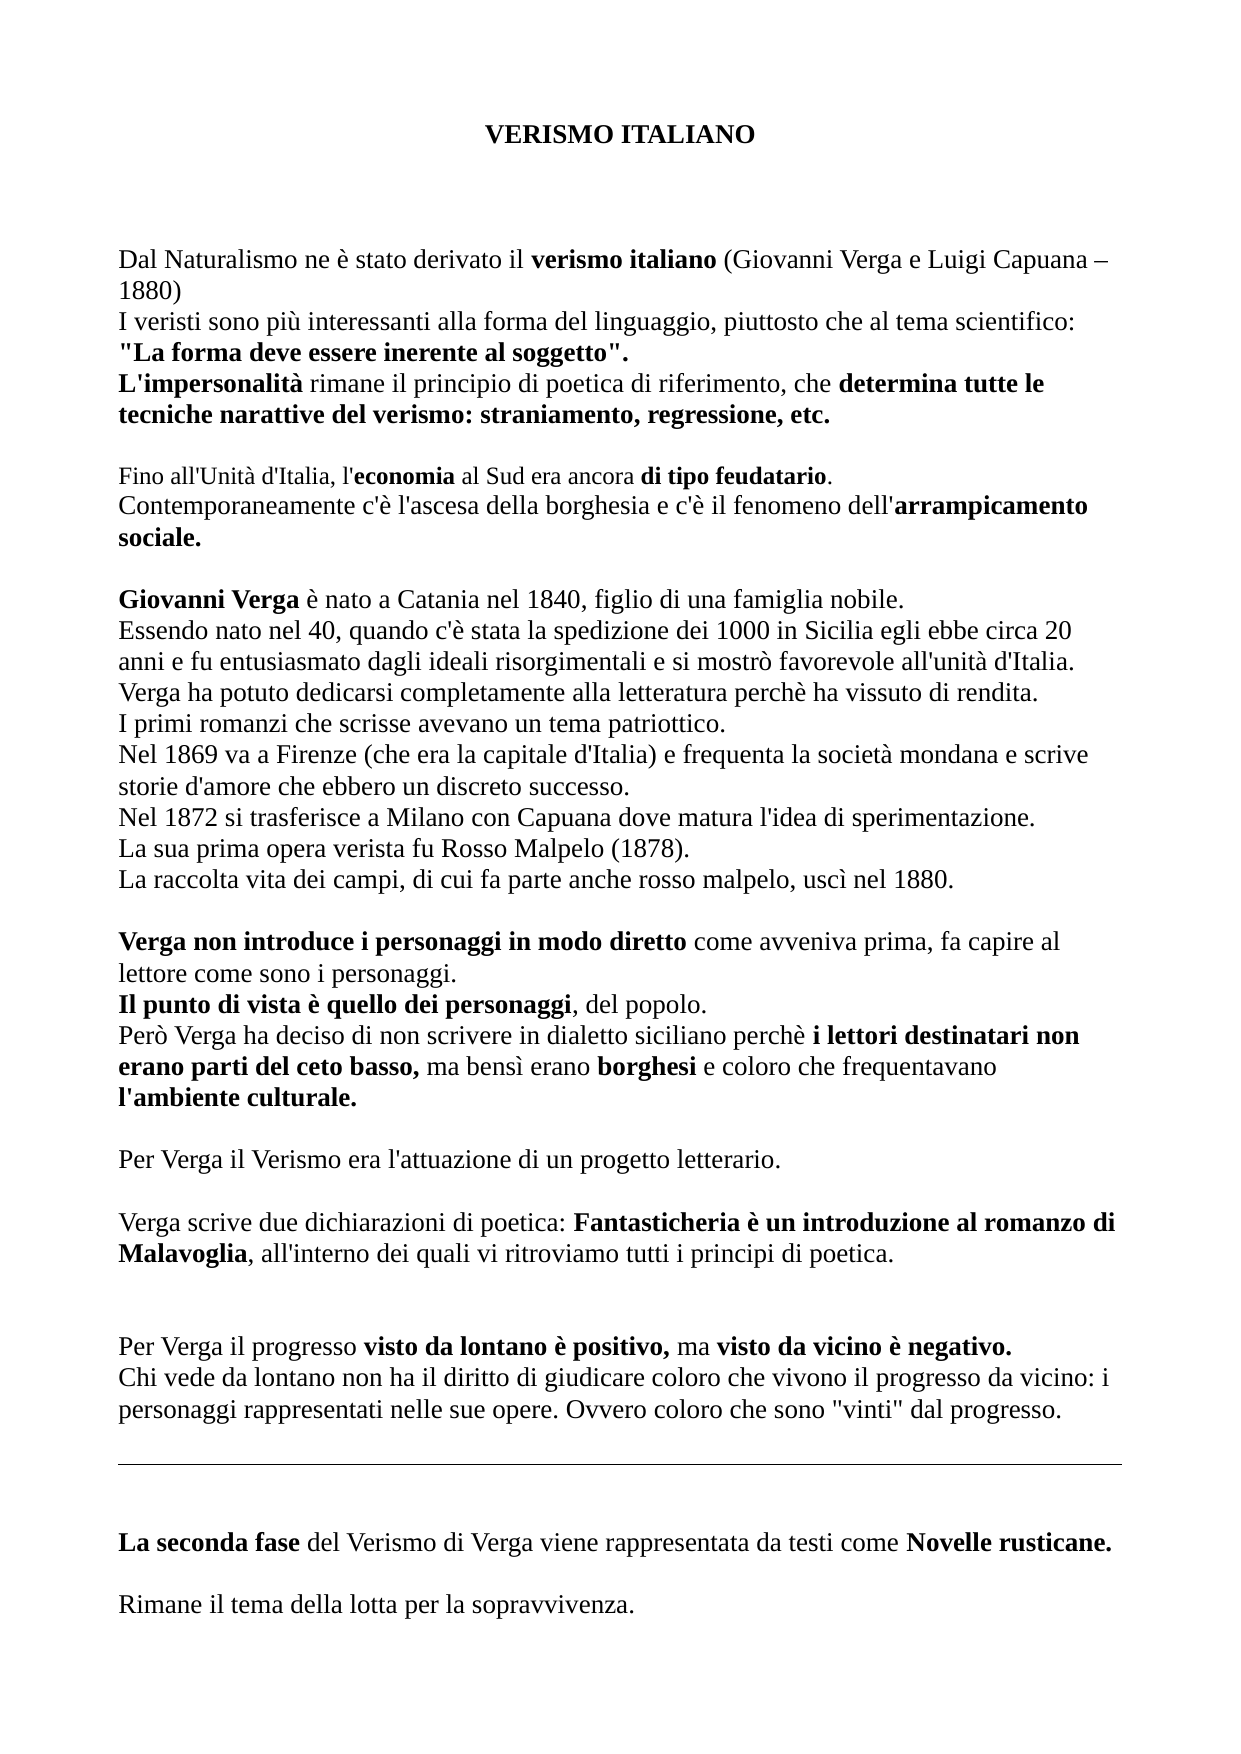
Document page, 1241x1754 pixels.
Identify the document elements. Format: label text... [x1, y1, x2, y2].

text Nel 1869 va a Firenze (che era la capitale d'Italia) e frequenta la società mondana e scrive storie d'amore che ebbero un discreto successo. [118, 739, 1122, 801]
text Verga ha potuto dedicarsi completamente alla letteratura perchè ha vissuto di rendita. [118, 676, 1122, 707]
text VERISMO ITALIANO [118, 118, 1122, 149]
text Dal Naturalismo ne è stato derivato il verismo italiano (Giovanni Verga e Luigi Capuana – 1880) [118, 243, 1122, 305]
text I veristi sono più interessanti alla forma del linguaggio, piuttosto che al tema scientifico: [118, 305, 1122, 336]
text Rimane il tema della lotta per la sopravvivenza. [118, 1588, 1122, 1619]
text Il punto di vista è quello dei personaggi, del popolo. [118, 988, 1122, 1019]
text Fino all'Unità d'Italia, l'economia al Sud era ancora di tipo feudatario. [118, 461, 1122, 489]
text La raccolta vita dei campi, di cui fa parte anche rosso malpelo, uscì nel 1880. [118, 863, 1122, 894]
text La seconda fase del Verismo di Verga viene rappresentata da testi come Novelle rusticane. [118, 1526, 1122, 1557]
text Contemporaneamente c'è l'ascesa della borghesia e c'è il fenomeno dell'arrampicamento sociale. [118, 489, 1122, 552]
text Chi vede da lontano non ha il diritto di giudicare coloro che vivono il progresso da vicino: i personaggi rappresentati nelle sue opere. Ovvero coloro che sono "vinti" dal progresso. [118, 1362, 1122, 1424]
text Essendo nato nel 40, quando c'è stata la spedizione dei 1000 in Sicilia egli ebbe circa 20 anni e fu entusiasmato dagli ideali risorgimentali e si mostrò favorevole all'unità d'Italia. [118, 614, 1122, 676]
text Verga scrive due dichiarazioni di poetica: Fantasticheria è un introduzione al romanzo di Malavoglia, all'interno dei quali vi ritroviamo tutti i principi di poetica. [118, 1206, 1122, 1268]
text Nel 1872 si trasferisce a Milano con Capuana dove matura l'idea di sperimentazione. [118, 801, 1122, 832]
text "La forma deve essere inerente al soggetto". [118, 336, 1122, 367]
text Per Verga il progresso visto da lontano è positivo, ma visto da vicino è negativo. [118, 1330, 1122, 1362]
text Giovanni Verga è nato a Catania nel 1840, figlio di una famiglia nobile. [118, 583, 1122, 614]
text La sua prima opera verista fu Rosso Malpelo (1878). [118, 832, 1122, 863]
text Verga non introduce i personaggi in modo diretto come avveniva prima, fa capire al lettore come sono i personaggi. [118, 926, 1122, 988]
text Però Verga ha deciso di non scrivere in dialetto siciliano perchè i lettori destinatari non erano parti del ceto basso, ma bensì erano borghesi e coloro che frequentavano l'ambiente culturale. [118, 1019, 1122, 1112]
text L'impersonalità rimane il principio di poetica di riferimento, che determina tutte le tecniche narattive del verismo: straniamento, regressione, etc. [118, 367, 1122, 429]
text I primi romanzi che scrisse avevano un tema patriottico. [118, 707, 1122, 739]
text Per Verga il Verismo era l'attuazione di un progetto letterario. [118, 1143, 1122, 1175]
